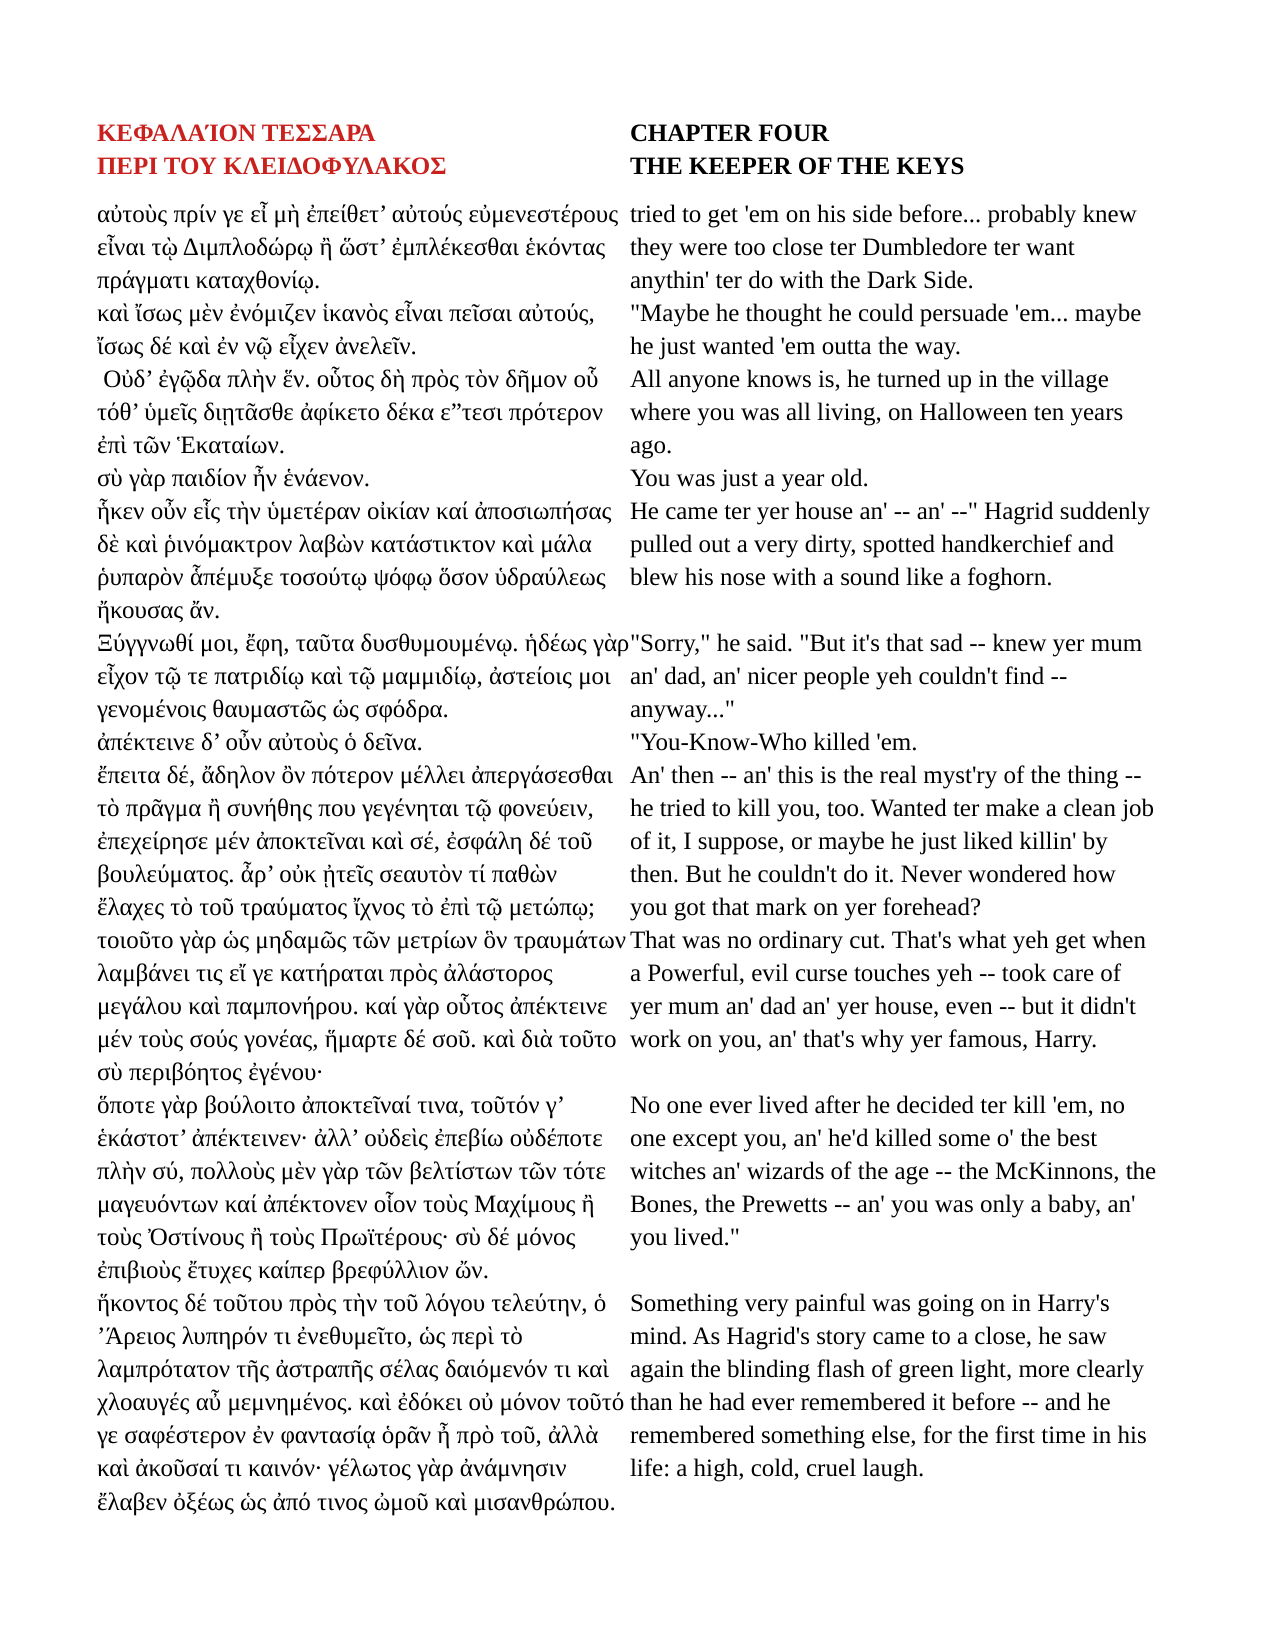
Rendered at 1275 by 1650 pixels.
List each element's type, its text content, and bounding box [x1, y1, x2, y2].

table_cell ἥκοντος δέ τοῦτου πρὸς τὴν τοῦ λόγου τελεύτην, ὁ ’Άρειος λυπηρόν τι ἐνεθυμεῖτο, ὡς περὶ τὸ λαμπρότατον τῆς ἀστραπῆς σέλας δαιόμενόν τι καὶ χλοαυγές αὖ μεμνημένος. καὶ ἐδόκει οὐ μόνον τοῦτό γε σαφέστερον ἐν φαντασίᾳ ὁρᾶν ἦ πρὸ τοῦ, ἀλλὰ καὶ ἀκοῦσαί τι καινόν· γέλωτος γὰρ ἀνάμνησιν ἔλαβεν ὀξέως ὡς ἀπό τινος ὠμοῦ καὶ μισανθρώπου. [97, 1289, 630, 1519]
table_cell He came ter yer house an' -- an' --" Hagrid suddenly pulled out a very dirty, spotted handkerchief and blew his nose with a sound like a foghorn. [630, 496, 1156, 628]
table_header CHAPTER FOUR THE KEEPER OF THE KEYS [630, 118, 1156, 199]
table_cell αὐτοὺς πρίν γε εἶ μὴ ἐπείθετ’ αὐτούς εὐμενεστέρους εἶναι τῲ Διμπλοδώρῳ ἢ ὥστ’ ἐμπλέκεσθαι ἑκόντας πράγματι καταχθονίῳ. [97, 199, 630, 298]
table_cell ὅποτε γὰρ βούλοιτο ἀποκτεῖναί τινα, τοῦτόν γ’ ἑκάστοτ’ ἀπέκτεινεν· ἀλλ’ οὐδεὶς ἐπεβίω οὐδέποτε πλὴν σύ, πολλοὺς μὲν γὰρ τῶν βελτίστων τῶν τότε μαγευόντων καί ἀπέκτονεν οἷον τοὺς Μαχίμους ἢ τοὺς Ὀστίνους ἢ τοὺς Πρωϊτέρους· σὺ δέ μόνος ἐπιβιοὺς ἔτυχες καίπερ βρεφύλλιον ὤν. [97, 1090, 630, 1288]
table_cell Οὐδ’ ἐγῷδα πλὴν ἕν. οὗτος δὴ πρὸς τὸν δῆμον οὗ τόθ’ ὑμεῖς διῃτᾶσθε ἀφίκετο δέκα ε”τεσι πρότερον ἐπὶ τῶν Ἑκαταίων. [97, 364, 630, 463]
table_cell σὺ γὰρ παιδίον ἦν ἑνάενον. [97, 463, 630, 496]
table_cell ἔπειτα δέ, ἄδηλον ὂν πότερον μέλλει ἀπεργάσεσθαι τὸ πρᾶγμα ἢ συνήθης που γεγένηται τῷ φονεύειν, ἐπεχείρησε μέν ἀποκτεῖναι καὶ σέ, ἐσφάλη δέ τοῦ βουλεύματος. ἆρ’ οὐκ ᾐτεῖς σεαυτὸν τί παθὼν ἔλαχες τὸ τοῦ τραύματος ἴχνος τὸ ἐπὶ τῷ μετώπῳ; [97, 760, 630, 925]
table_cell All anyone knows is, he turned up in the village where you was all living, on Halloween ten years ago. [630, 364, 1156, 463]
table_cell "You-Know-Who killed 'em. [630, 727, 1156, 760]
table_cell tried to get 'em on his side before... probably knew they were too close ter Dumbledore ter want anythin' ter do with the Dark Side. [630, 199, 1156, 298]
table_header ΚΕΦΑΛΑΊΟΝ ΤΕΣΣΑΡΑ ΠΕΡΙ ΤΟΥ ΚΛΕΙΔΟΦΥΛΑΚΟΣ [97, 118, 630, 199]
table_cell ἧκεν οὖν εἷς τὴν ὑμετέραν οἰκίαν καί ἀποσιωπήσας δὲ καὶ ῥινόμακτρον λαβὼν κατάστικτον καὶ μάλα ῥυπαρὸν ἇπέμυξε τοσούτῳ ψόφῳ ὅσον ὑδραύλεως ἤκουσας ἄν. [97, 496, 630, 628]
table_cell τοιοῦτο γὰρ ὡς μηδαμῶς τῶν μετρίων ὃν τραυμάτων λαμβάνει τις εἴ γε κατήραται πρὸς ἀλάστορος μεγάλου καὶ παμπονήρου. καί γὰρ οὗτος ἀπέκτεινε μέν τοὺς σούς γονέας, ἥμαρτε δέ σοῦ. καὶ διὰ τοῦτο σὺ περιβόητος ἐγένου· [97, 925, 630, 1090]
table_cell καὶ ἴσως μὲν ἐνόμιζεν ἱκανὸς εἶναι πεῖσαι αὐτούς, ἴσως δέ καὶ ἐν νῷ εἶχεν ἀνελεῖν. [97, 298, 630, 364]
table_cell Ξύγγνωθί μοι, ἔφη, ταῦτα δυσθυμουμένῳ. ἡδέως γὰρ εἶχον τῷ τε πατριδίῳ καὶ τῷ μαμμιδίῳ, ἀστείοις μοι γενομένοις θαυμαστῶς ὡς σφόδρα. [97, 628, 630, 727]
table_cell An' then -- an' this is the real myst'ry of the thing -- he tried to kill you, too. Wanted ter make a clean job of it, I suppose, or maybe he just liked killin' by then. But he couldn't do it. Never wondered how you got that mark on yer forehead? [630, 760, 1156, 925]
table_cell That was no ordinary cut. That's what yeh get when a Powerful, evil curse touches yeh -- took care of yer mum an' dad an' yer house, even -- but it didn't work on you, an' that's why yer famous, Harry. [630, 925, 1156, 1090]
table_cell No one ever lived after he decided ter kill 'em, no one except you, an' he'd killed some o' the best witches an' wizards of the age -- the McKinnons, the Bones, the Prewetts -- an' you was only a baby, an' you lived." [630, 1090, 1156, 1288]
table_cell "Sorry," he said. "But it's that sad -- knew yer mum an' dad, an' nicer people yeh couldn't find -- anyway..." [630, 628, 1156, 727]
table_cell Something very painful was going on in Harry's mind. As Hagrid's story came to a close, he saw again the blinding flash of green light, more clearly than he had ever remembered it before -- and he remembered something else, for the first time in his life: a high, cold, cruel laugh. [630, 1289, 1156, 1519]
table_cell "Maybe he thought he could persuade 'em... maybe he just wanted 'em outta the way. [630, 298, 1156, 364]
table_cell ἀπέκτεινε δ’ οὖν αὐτοὺς ὁ δεῖνα. [97, 727, 630, 760]
table_cell You was just a year old. [630, 463, 1156, 496]
